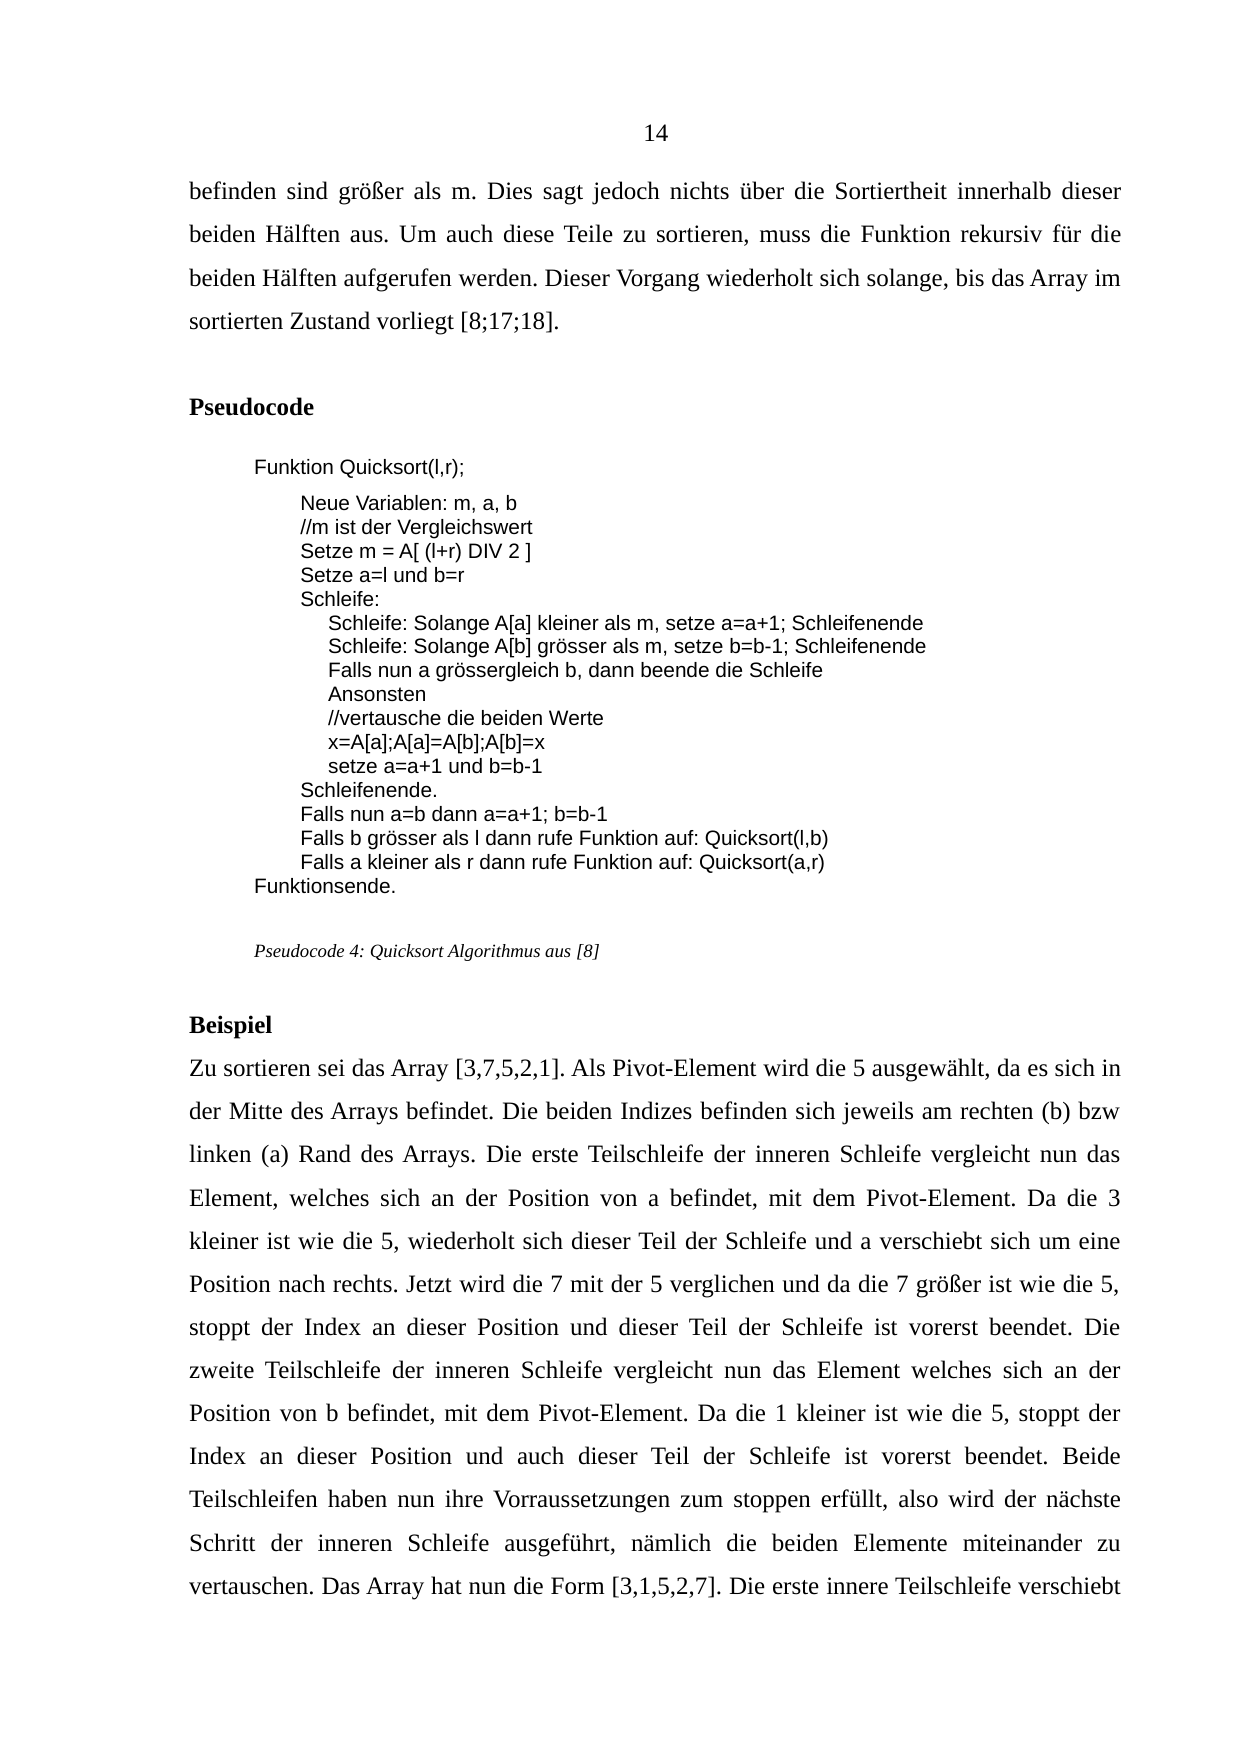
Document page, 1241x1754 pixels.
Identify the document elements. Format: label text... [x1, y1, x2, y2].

text x=A[a];A[a]=A[b];A[b]=x [254, 730, 976, 754]
text Neue Variablen: m, a, b [254, 491, 976, 514]
text Falls b grösser als l dann rufe Funktion auf: Quicksort(l,b) [254, 826, 976, 850]
text befinden sind größer als m. Dies sagt jedoch nichts über die Sortiertheit innerhalb dieser beiden Hälften aus. Um auch diese Teile zu sortieren, muss die Funktion rekursiv für die beiden Hälften aufgerufen werden. Dieser Vorgang wiederholt sich solange, bis das Array im sortierten Zustand vorliegt [8;17;18]. [189, 176, 1122, 334]
text Funktion Quicksort(l,r); [254, 455, 976, 479]
text Falls nun a=b dann a=a+1; b=b-1 [254, 802, 976, 826]
text Setze m = A[ (l+r) DIV 2 ] [254, 538, 976, 562]
text Funktionsende. [254, 874, 976, 898]
text Pseudocode 4: Quicksort Algorithmus aus [8] [254, 940, 976, 961]
text setze a=a+1 und b=b-1 [254, 754, 976, 778]
text Schleifenende. [254, 778, 976, 802]
text Falls nun a grössergleich b, dann beende die Schleife [254, 658, 976, 682]
text //m ist der Vergleichswert [254, 514, 976, 538]
text Beispiel [189, 1010, 1122, 1039]
text Falls a kleiner als r dann rufe Funktion auf: Quicksort(a,r) [254, 850, 976, 874]
text //vertausche die beiden Werte [254, 706, 976, 730]
text Zu sortieren sei das Array [3,7,5,2,1]. Als Pivot-Element wird die 5 ausgewählt, da es sich in der Mitte des Arrays befindet. Die beiden Indizes befinden sich jeweils am rechten (b) bzw linken (a) Rand des Arrays. Die erste Teilschleife der inneren Schleife vergleicht nun das Element, welches sich an der Position von a befindet, mit dem Pivot-Element. Da die 3 kleiner ist wie die 5, wiederholt sich dieser Teil der Schleife und a verschiebt sich um eine Position nach rechts. Jetzt wird die 7 mit der 5 verglichen und da die 7 größer ist wie die 5, stoppt der Index an dieser Position und dieser Teil der Schleife ist vorerst beendet. Die zweite Teilschleife der inneren Schleife vergleicht nun das Element welches sich an der Position von b befindet, mit dem Pivot-Element. Da die 1 kleiner ist wie die 5, stoppt der Index an dieser Position und auch dieser Teil der Schleife ist vorerst beendet. Beide Teilschleifen haben nun ihre Vorraussetzungen zum stoppen erfüllt, also wird der nächste Schritt der inneren Schleife ausgeführt, nämlich die beiden Elemente miteinander zu vertauschen. Das Array hat nun die Form [3,1,5,2,7]. Die erste innere Teilschleife verschiebt [189, 1053, 1122, 1599]
text Schleife: Solange A[a] kleiner als m, setze a=a+1; Schleifenende [254, 610, 976, 634]
text Schleife: [254, 586, 976, 610]
text Pseudocode [189, 392, 1122, 421]
text Setze a=l und b=r [254, 562, 976, 586]
text Schleife: Solange A[b] grösser als m, setze b=b-1; Schleifenende [254, 634, 976, 658]
text Ansonsten [254, 682, 976, 706]
